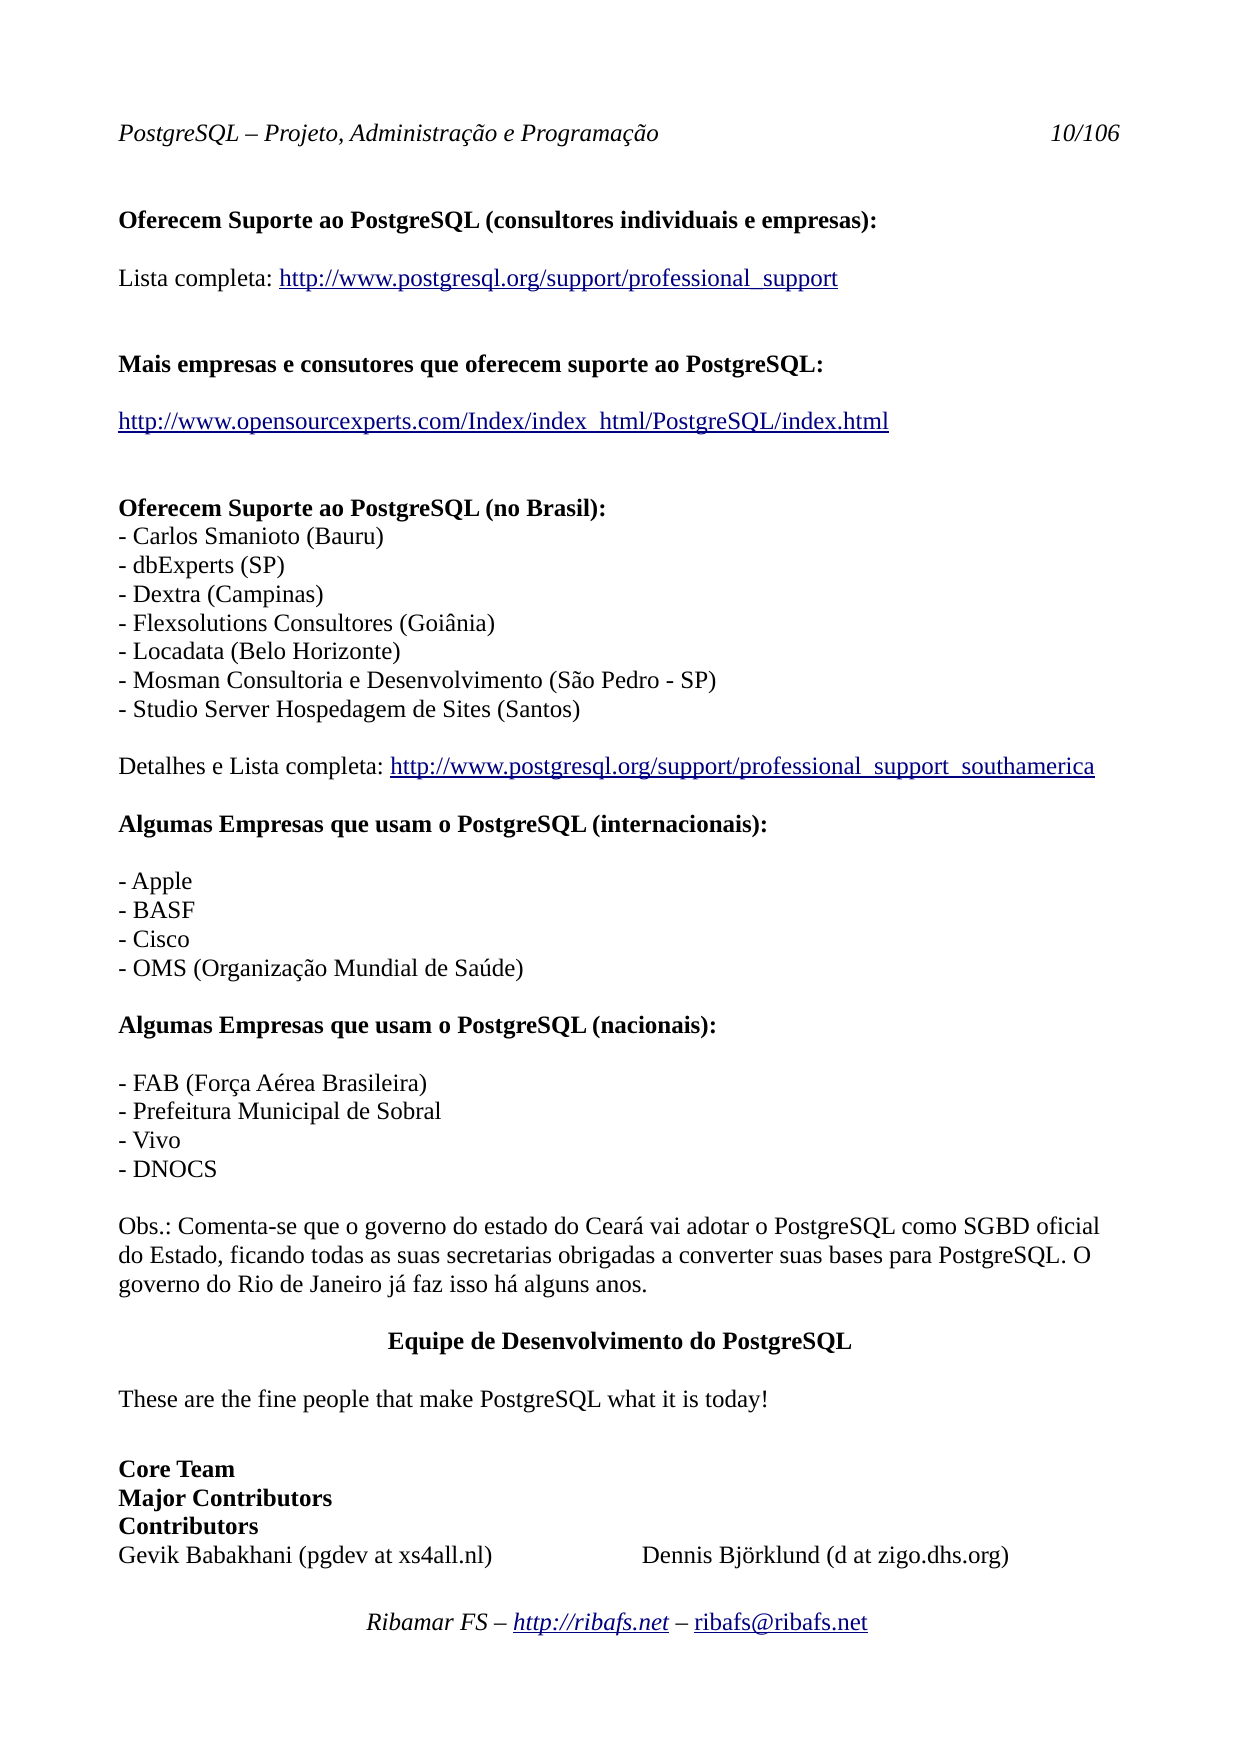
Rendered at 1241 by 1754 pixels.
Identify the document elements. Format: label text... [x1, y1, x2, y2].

text Detalhes e Lista completa: http://www.postgresql.org/support/professional_support_southamerica [118, 751, 1122, 780]
text Lista completa: http://www.postgresql.org/support/professional_support [118, 263, 1122, 291]
text Oferecem Suporte ao PostgreSQL (consultores individuais e empresas): [118, 205, 1122, 234]
text - Prefeitura Municipal de Sobral [118, 1096, 1122, 1125]
text - FAB (Força Aérea Brasileira) [118, 1068, 1122, 1096]
text - Locadata (Belo Horizonte) [118, 636, 1122, 665]
text - Studio Server Hospedagem de Sites (Santos) [118, 694, 1122, 723]
text - Dextra (Campinas) [118, 579, 1122, 608]
text Mais empresas e consutores que oferecem suporte ao PostgreSQL: [118, 349, 1122, 378]
text http://www.opensourcexperts.com/Index/index_html/PostgreSQL/index.html [118, 406, 1122, 435]
text - OMS (Organização Mundial de Saúde) [118, 953, 1122, 981]
text Obs.: Comenta-se que o governo do estado do Ceará vai adotar o PostgreSQL como SGBD oficial do Estado, ficando todas as suas secretarias obrigadas a converter suas bases para PostgreSQL. O governo do Rio de Janeiro já faz isso há alguns anos. [118, 1211, 1122, 1298]
text - Mosman Consultoria e Desenvolvimento (São Pedro - SP) [118, 665, 1122, 694]
text - Flexsolutions Consultores (Goiânia) [118, 608, 1122, 636]
text - Carlos Smanioto (Bauru) [118, 521, 1122, 550]
text - Vivo [118, 1125, 1122, 1154]
text Oferecem Suporte ao PostgreSQL (no Brasil): [118, 493, 1122, 521]
text - Cisco [118, 924, 1122, 953]
text These are the fine people that make PostgreSQL what it is today! [118, 1384, 1122, 1413]
text Algumas Empresas que usam o PostgreSQL (internacionais): [118, 809, 1122, 838]
table_header Gevik Babakhani (pgdev at xs4all.nl) [118, 1540, 642, 1569]
text Core Team Major Contributors Contributors [118, 1454, 1122, 1540]
text - Apple [118, 866, 1122, 895]
text - dbExperts (SP) [118, 550, 1122, 579]
text Equipe de Desenvolvimento do PostgreSQL [118, 1326, 1122, 1355]
text - BASF [118, 895, 1122, 924]
text Algumas Empresas que usam o PostgreSQL (nacionais): [118, 1010, 1122, 1039]
table_header Dennis Björklund (d at zigo.dhs.org) [642, 1540, 1122, 1569]
text - DNOCS [118, 1154, 1122, 1183]
